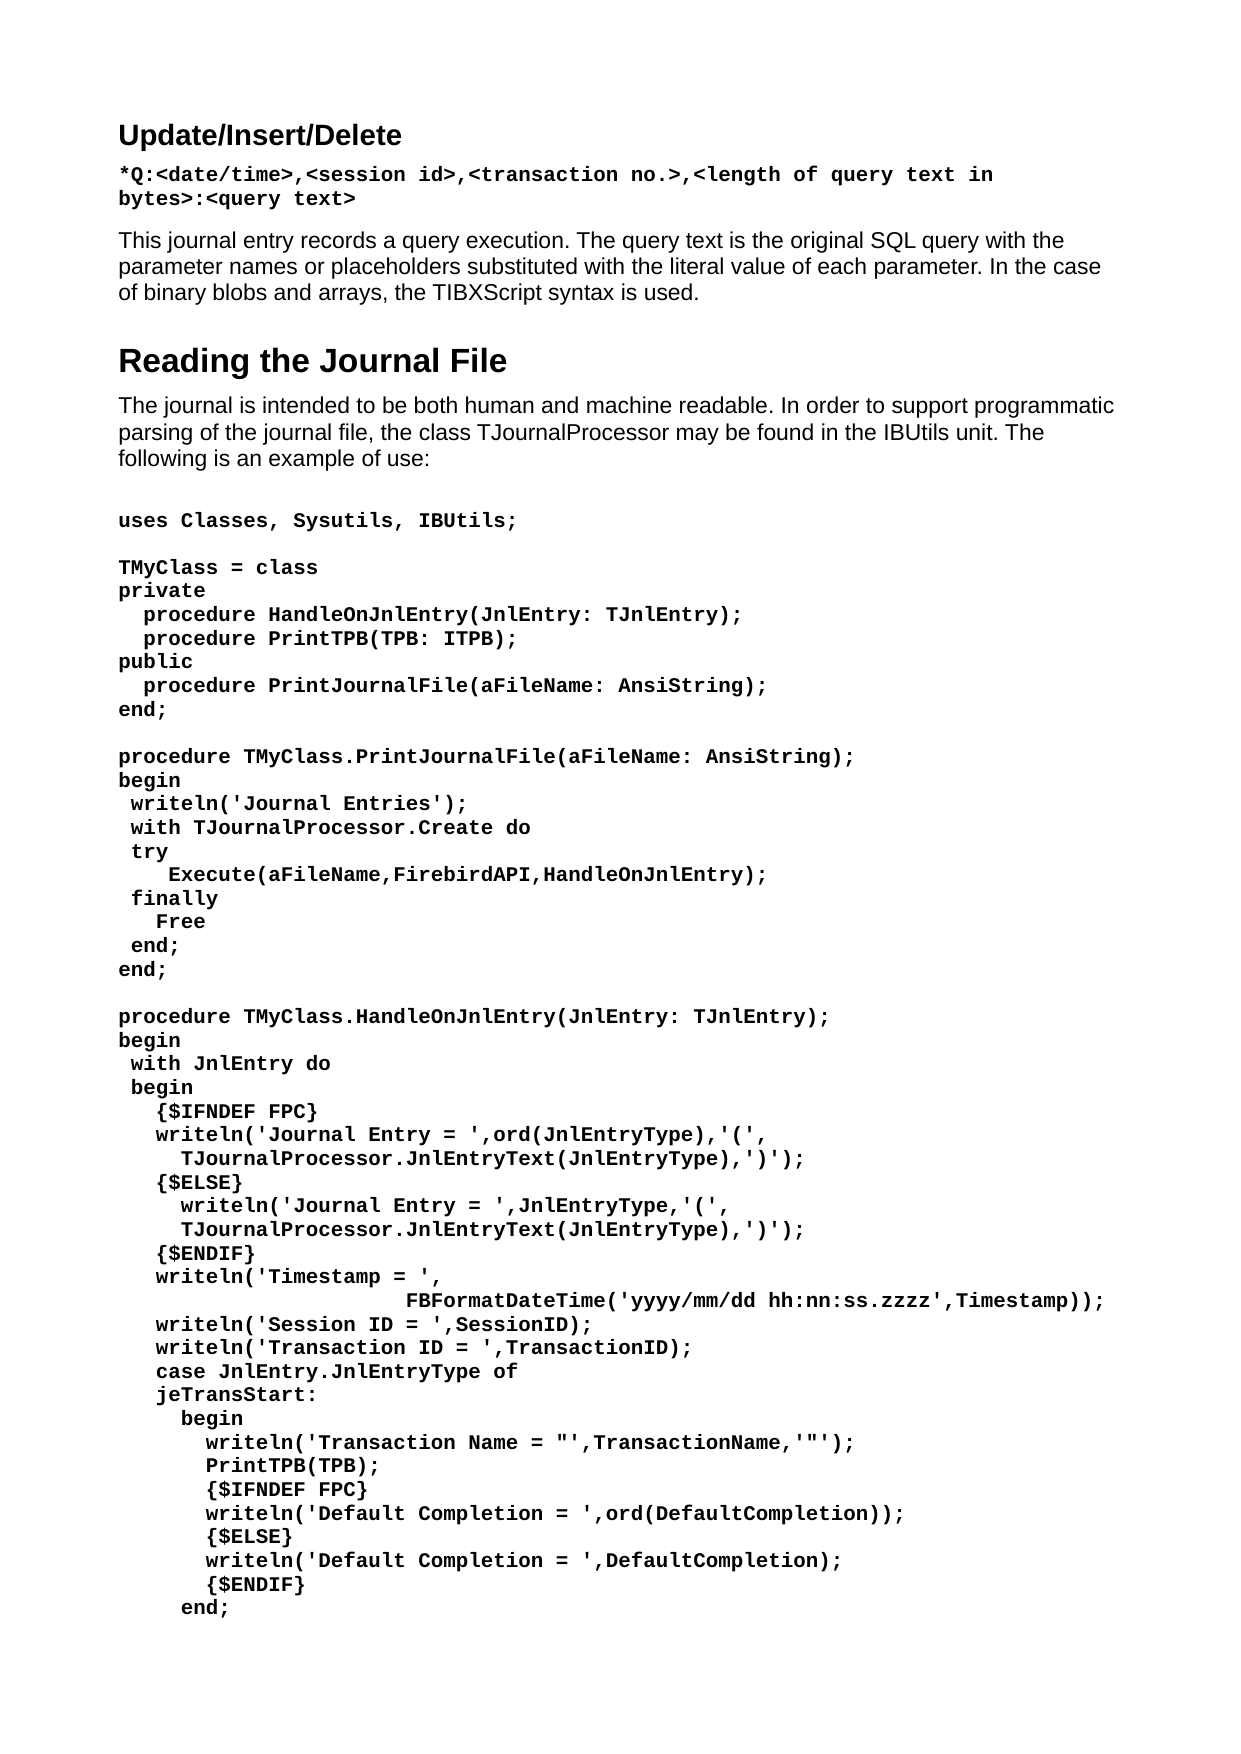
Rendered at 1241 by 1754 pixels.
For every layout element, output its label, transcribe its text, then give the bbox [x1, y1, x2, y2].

text procedure HandleOnJnlEntry(JnlEntry: TJnlEntry); [118, 604, 1122, 628]
text writeln('Journal Entries'); [118, 793, 1122, 817]
text begin [118, 1077, 1122, 1101]
text writeln('Transaction ID = ',TransactionID); [118, 1337, 1122, 1361]
text end; [118, 1597, 1122, 1621]
text end; [118, 959, 1122, 982]
text {$IFNDEF FPC} [118, 1479, 1122, 1503]
text procedure TMyClass.PrintJournalFile(aFileName: AnsiString); [118, 746, 1122, 770]
text PrintTPB(TPB); [118, 1455, 1122, 1479]
text Free [118, 912, 1122, 935]
text begin [118, 770, 1122, 793]
text {$ENDIF} [118, 1243, 1122, 1266]
text writeln('Journal Entry = ',JnlEntryType,'(', [118, 1195, 1122, 1219]
text writeln('Journal Entry = ',ord(JnlEntryType),'(', [118, 1124, 1122, 1148]
text {$IFNDEF FPC} [118, 1101, 1122, 1124]
text try [118, 841, 1122, 864]
text writeln('Timestamp = ', [118, 1266, 1122, 1290]
text begin [118, 1030, 1122, 1053]
text public [118, 651, 1122, 675]
text Execute(aFileName,FirebirdAPI,HandleOnJnlEntry); [118, 864, 1122, 888]
text TJournalProcessor.JnlEntryText(JnlEntryType),')'); [118, 1148, 1122, 1172]
text TMyClass = class [118, 557, 1122, 581]
text FBFormatDateTime('yyyy/mm/dd hh:nn:ss.zzzz',Timestamp)); [118, 1290, 1122, 1313]
text {$ELSE} [118, 1172, 1122, 1195]
text private [118, 581, 1122, 604]
text This journal entry records a query execution. The query text is the original SQL query with the parameter names or placeholders substituted with the literal value of each parameter. In the case of binary blobs and arrays, the TIBXScript syntax is used. [118, 227, 1122, 306]
text writeln('Default Completion = ',DefaultCompletion); [118, 1550, 1122, 1574]
subtitle Update/Insert/Delete [118, 118, 1122, 152]
text procedure TMyClass.HandleOnJnlEntry(JnlEntry: TJnlEntry); [118, 1006, 1122, 1030]
text finally [118, 888, 1122, 912]
text {$ENDIF} [118, 1574, 1122, 1597]
text *Q:<date/time>,<session id>,<transaction no.>,<length of query text in bytes>:<query text> [118, 164, 1122, 212]
text writeln('Session ID = ',SessionID); [118, 1313, 1122, 1337]
text jeTransStart: [118, 1384, 1122, 1408]
text end; [118, 699, 1122, 722]
text writeln('Default Completion = ',ord(DefaultCompletion)); [118, 1503, 1122, 1526]
text {$ELSE} [118, 1526, 1122, 1550]
text uses Classes, Sysutils, IBUtils; [118, 509, 1122, 533]
text writeln('Transaction Name = "',TransactionName,'"'); [118, 1432, 1122, 1455]
text with TJournalProcessor.Create do [118, 817, 1122, 841]
text TJournalProcessor.JnlEntryText(JnlEntryType),')'); [118, 1219, 1122, 1243]
subtitle Reading the Journal File [118, 341, 1122, 380]
text procedure PrintTPB(TPB: ITPB); [118, 628, 1122, 651]
text case JnlEntry.JnlEntryType of [118, 1361, 1122, 1384]
text begin [118, 1408, 1122, 1432]
text end; [118, 935, 1122, 959]
text procedure PrintJournalFile(aFileName: AnsiString); [118, 675, 1122, 699]
text The journal is intended to be both human and machine readable. In order to support programmatic parsing of the journal file, the class TJournalProcessor may be found in the IBUtils unit. The following is an example of use: [118, 392, 1122, 471]
text with JnlEntry do [118, 1053, 1122, 1077]
